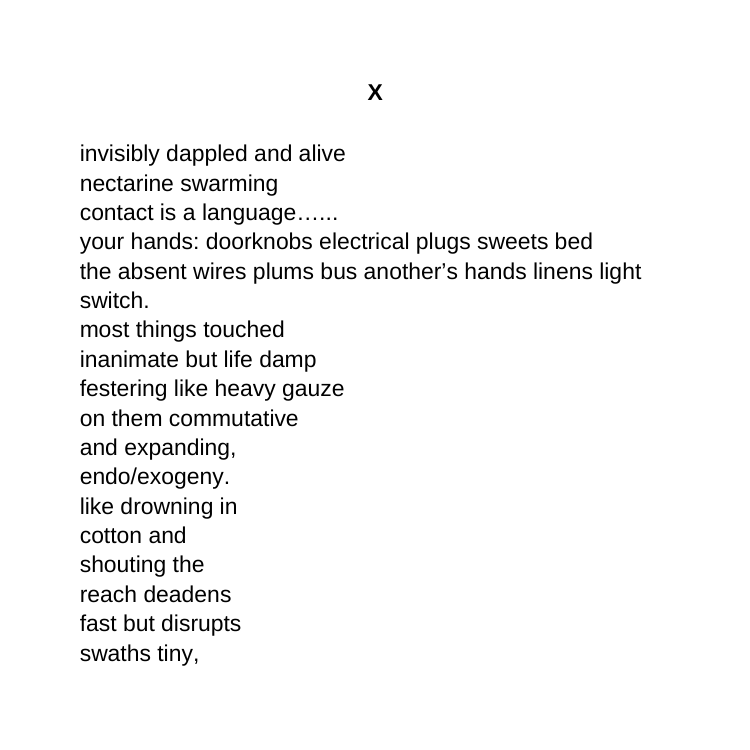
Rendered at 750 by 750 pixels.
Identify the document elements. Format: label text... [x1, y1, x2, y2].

text your hands: doorknobs electrical plugs sweets bed [79, 229, 661, 254]
text reach deadens [79, 581, 661, 607]
text endo/exogeny. [79, 464, 661, 489]
subtitle X [79, 79, 671, 105]
text inanimate but life damp [79, 346, 661, 372]
text most things touched [79, 317, 661, 343]
text festering like heavy gauze [79, 376, 661, 401]
text the absent wires plums bus another’s hands linens light switch. [79, 258, 661, 313]
text cotton and [79, 523, 661, 548]
text like drowning in [79, 493, 661, 519]
text swaths tiny, [79, 640, 661, 666]
text and expanding, [79, 434, 661, 460]
text nectarine swarming [79, 170, 661, 196]
text fast but disrupts [79, 611, 661, 636]
text shouting the [79, 552, 661, 578]
text invisibly dappled and alive [79, 141, 661, 166]
text contact is a language…... [79, 199, 661, 225]
text on them commutative [79, 405, 661, 431]
